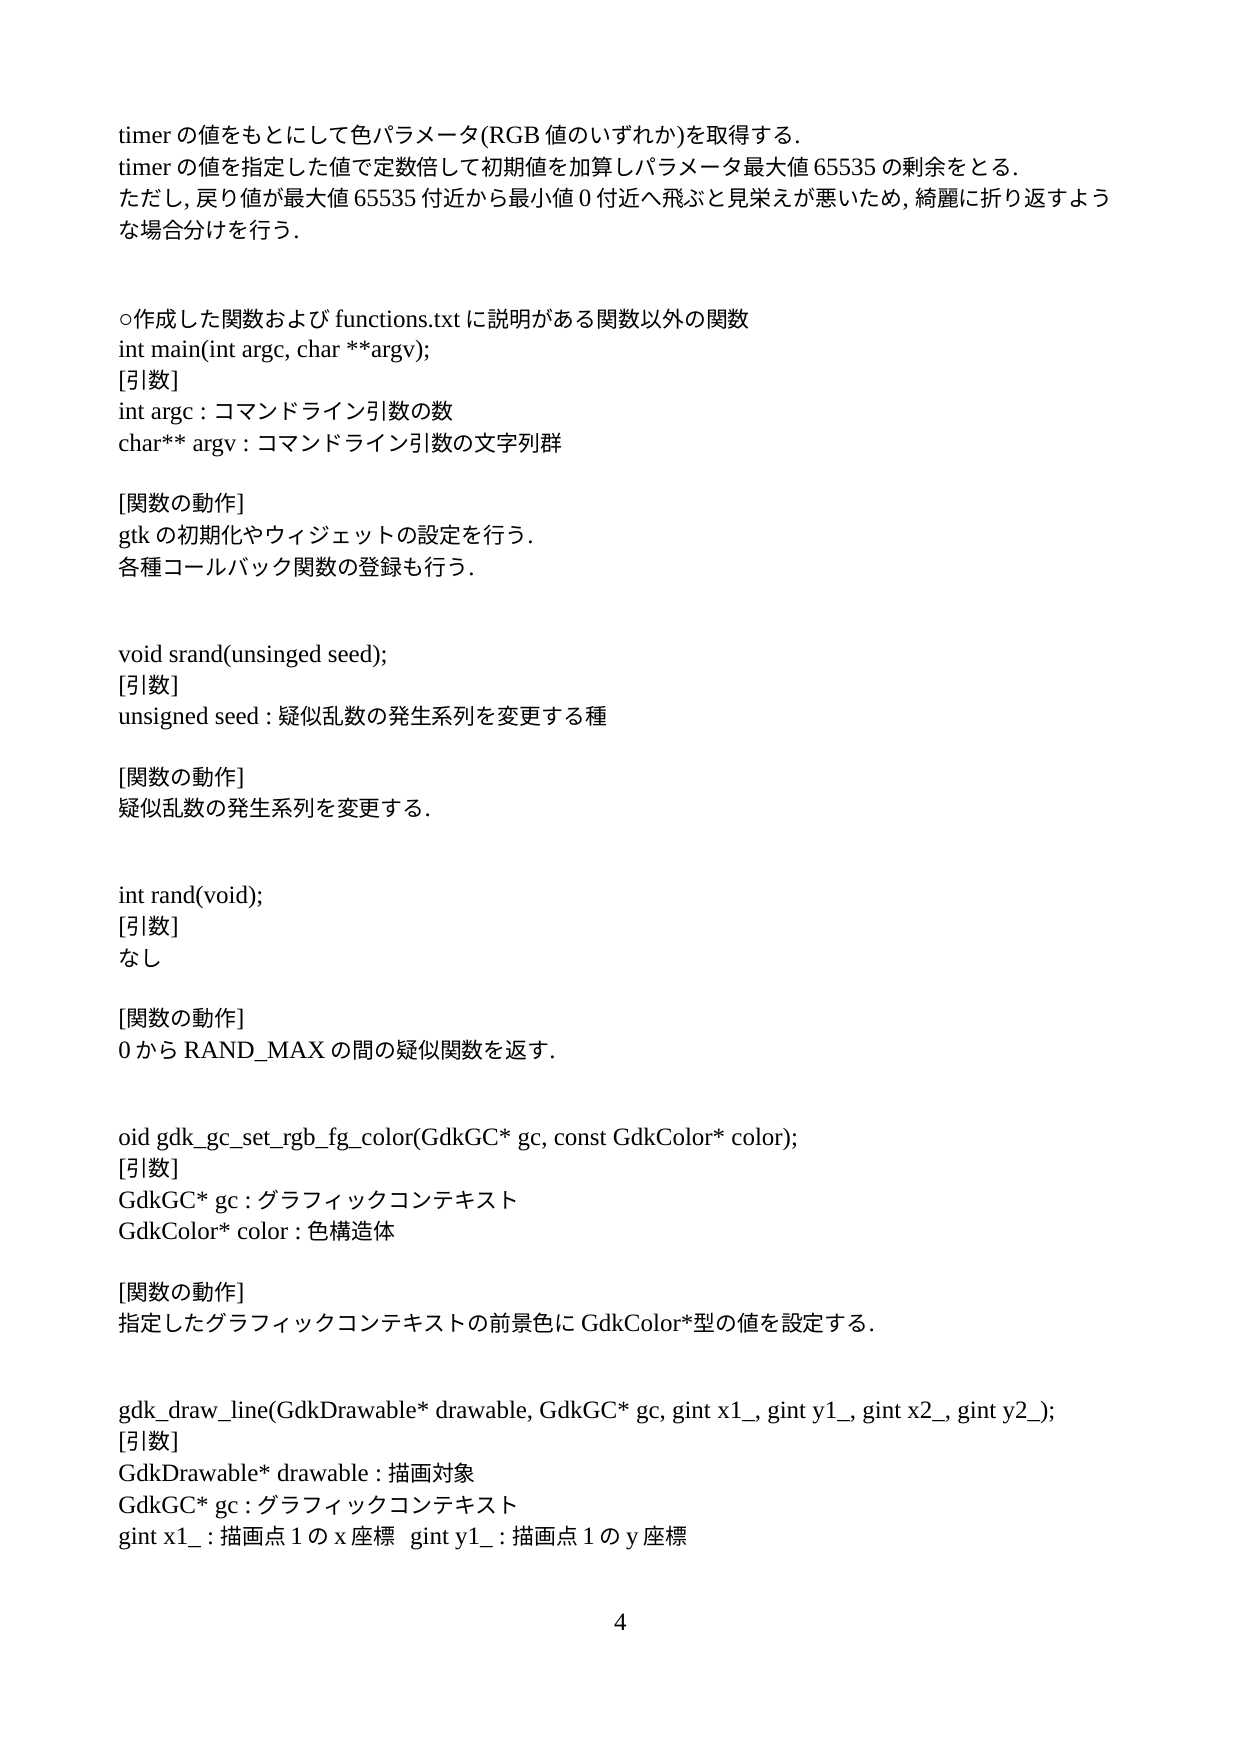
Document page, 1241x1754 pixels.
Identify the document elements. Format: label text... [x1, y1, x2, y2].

text GdkGC* gc : グラフィックコンテキスト [118, 1488, 1122, 1519]
text char** argv : コマンドライン引数の文字列群 [118, 426, 1122, 458]
text [引数] [118, 668, 1122, 699]
text ただし, 戻り値が最大値65535付近から最小値0付近へ飛ぶと見栄えが悪いため, 綺麗に折り返すような場合分けを行う. [118, 181, 1122, 245]
text 0からRAND_MAXの間の疑似関数を返す. [118, 1033, 1122, 1065]
text gdk_draw_line(GdkDrawable* drawable, GdkGC* gc, gint x1_, gint y1_, gint x2_, gint y2_); [118, 1396, 1122, 1424]
text int rand(void); [118, 881, 1122, 909]
text gtkの初期化やウィジェットの設定を行う. [118, 518, 1122, 550]
text GdkGC* gc : グラフィックコンテキスト [118, 1183, 1122, 1214]
text [関数の動作] [118, 1275, 1122, 1306]
text ○作成した関数およびfunctions.txtに説明がある関数以外の関数 [118, 302, 1122, 334]
text [引数] [118, 909, 1122, 941]
text int argc : コマンドライン引数の数 [118, 394, 1122, 426]
text 疑似乱数の発生系列を変更する. [118, 791, 1122, 823]
text [引数] [118, 1151, 1122, 1183]
text 指定したグラフィックコンテキストの前景色にGdkColor*型の値を設定する. [118, 1306, 1122, 1338]
text int main(int argc, char **argv); [118, 334, 1122, 363]
text void srand(unsinged seed); [118, 639, 1122, 668]
text GdkColor* color : 色構造体 [118, 1214, 1122, 1246]
text [関数の動作] [118, 760, 1122, 791]
text [引数] [118, 1424, 1122, 1456]
text gint x1_ : 描画点1のx座標 gint y1_ : 描画点1のy座標 [118, 1519, 1122, 1551]
text timerの値をもとにして色パラメータ(RGB値のいずれか)を取得する. [118, 118, 1122, 150]
text GdkDrawable* drawable : 描画対象 [118, 1456, 1122, 1488]
text [引数] [118, 363, 1122, 394]
text [関数の動作] [118, 1001, 1122, 1033]
text [関数の動作] [118, 486, 1122, 518]
text oid gdk_gc_set_rgb_fg_color(GdkGC* gc, const GdkColor* color); [118, 1122, 1122, 1151]
text なし [118, 941, 1122, 973]
text timerの値を指定した値で定数倍して初期値を加算しパラメータ最大値65535の剰余をとる. [118, 150, 1122, 181]
text 各種コールバック関数の登録も行う. [118, 550, 1122, 581]
text unsigned seed : 疑似乱数の発生系列を変更する種 [118, 699, 1122, 731]
